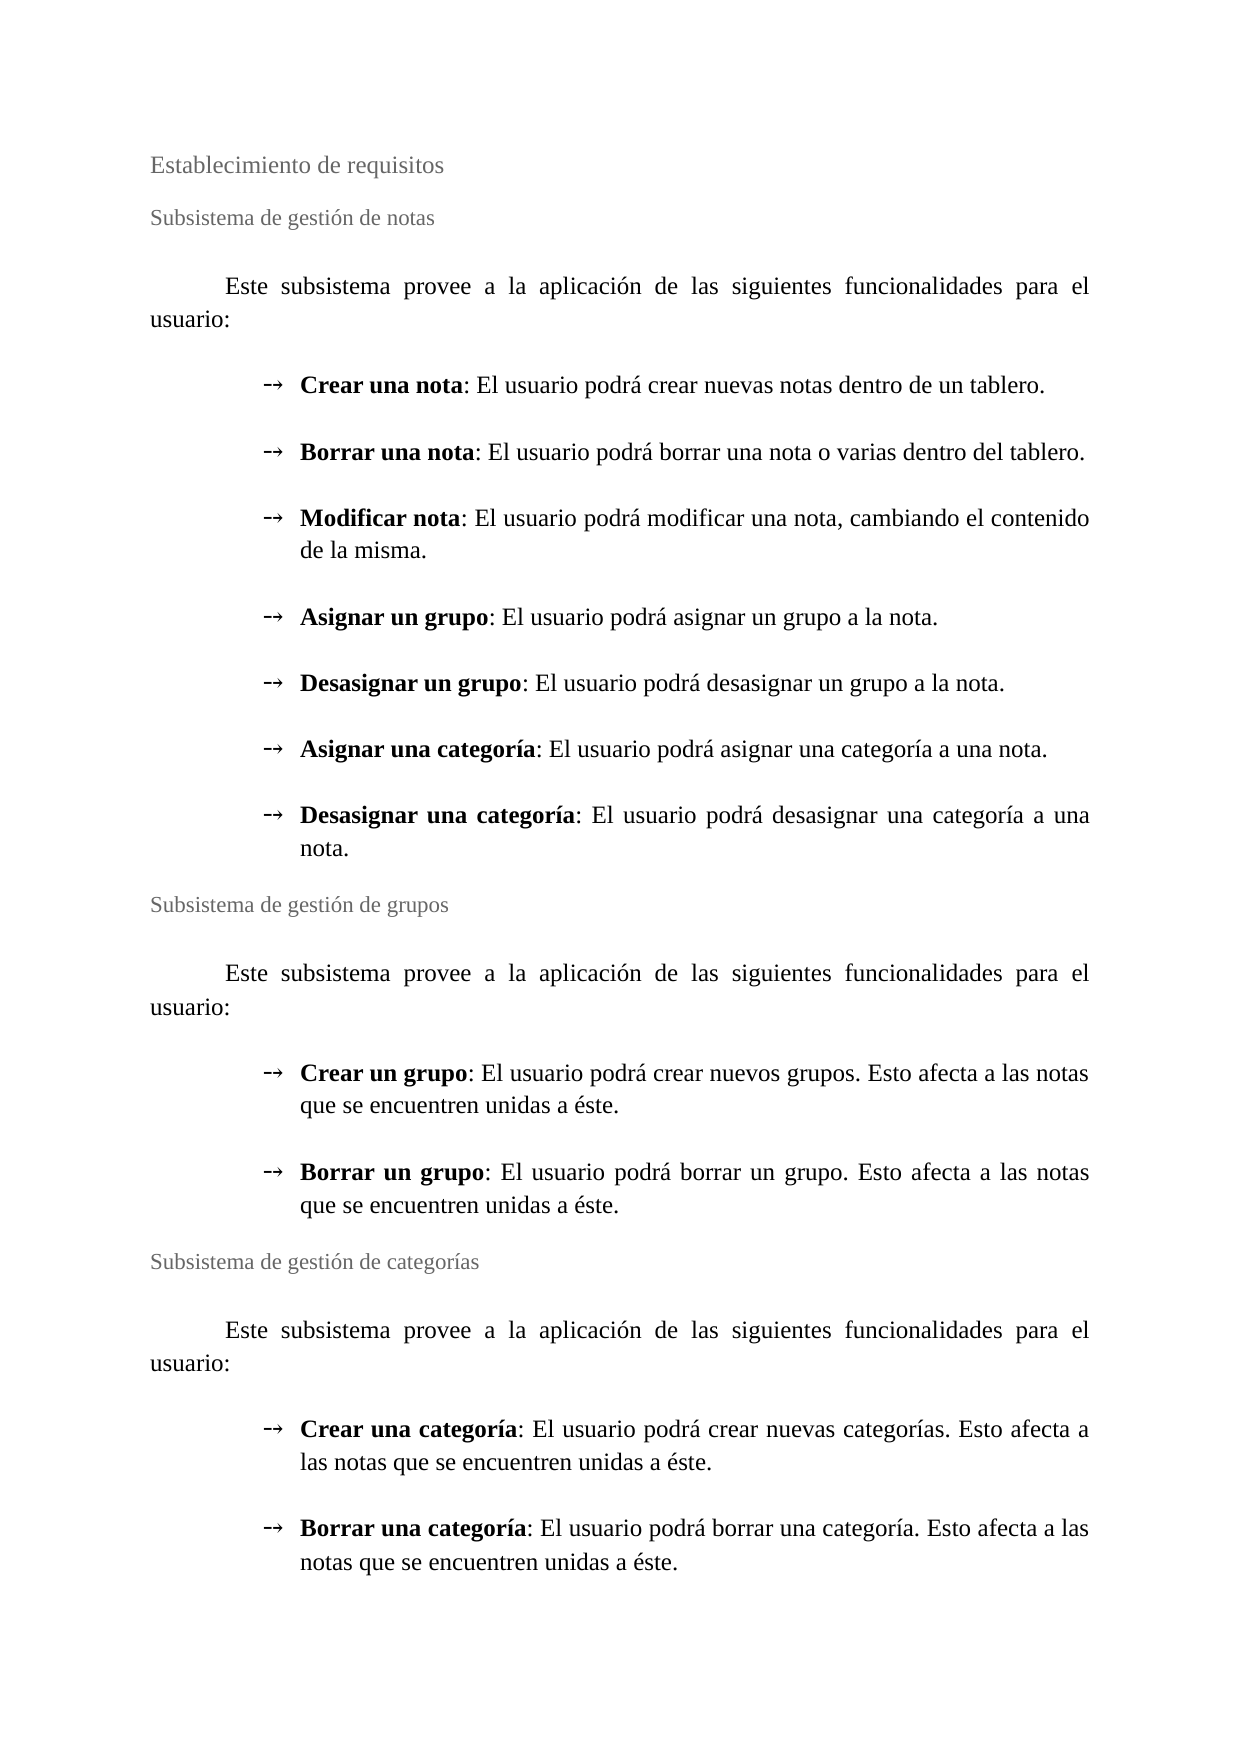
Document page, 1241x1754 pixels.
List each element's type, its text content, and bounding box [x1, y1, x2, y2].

list Borrar una categoría: El usuario podrá borrar una categoría. Esto afecta a las notas que se encuentren unidas a éste. [262, 1513, 1090, 1575]
list Crear una nota: El usuario podrá crear nuevas notas dentro de un tablero. [262, 371, 1090, 399]
list Crear un grupo: El usuario podrá crear nuevos grupos. Esto afecta a las notas que se encuentren unidas a éste. [262, 1058, 1090, 1119]
list Asignar un grupo: El usuario podrá asignar un grupo a la nota. [262, 602, 1090, 630]
list Desasignar una categoría: El usuario podrá desasignar una categoría a una nota. [262, 800, 1090, 862]
list Crear una categoría: El usuario podrá crear nuevas categorías. Esto afecta a las notas que se encuentren unidas a éste. [262, 1414, 1090, 1476]
list Asignar una categoría: El usuario podrá asignar una categoría a una nota. [262, 734, 1090, 762]
list Borrar una nota: El usuario podrá borrar una nota o varias dentro del tablero. [262, 437, 1090, 465]
list Borrar un grupo: El usuario podrá borrar un grupo. Esto afecta a las notas que se encuentren unidas a éste. [262, 1157, 1090, 1218]
subtitle Subsistema de gestión de notas [150, 204, 1090, 230]
list Desasignar un grupo: El usuario podrá desasignar un grupo a la nota. [262, 668, 1090, 696]
subtitle Subsistema de gestión de categorías [150, 1248, 1090, 1274]
list Modificar nota: El usuario podrá modificar una nota, cambiando el contenido de la misma. [262, 503, 1090, 564]
subtitle Establecimiento de requisitos [150, 150, 1090, 179]
text Este subsistema provee a la aplicación de las siguientes funcionalidades para el usuario: [150, 958, 1090, 1020]
subtitle Subsistema de gestión de grupos [150, 891, 1090, 917]
text Este subsistema provee a la aplicación de las siguientes funcionalidades para el usuario: [150, 271, 1090, 333]
text Este subsistema provee a la aplicación de las siguientes funcionalidades para el usuario: [150, 1315, 1090, 1377]
